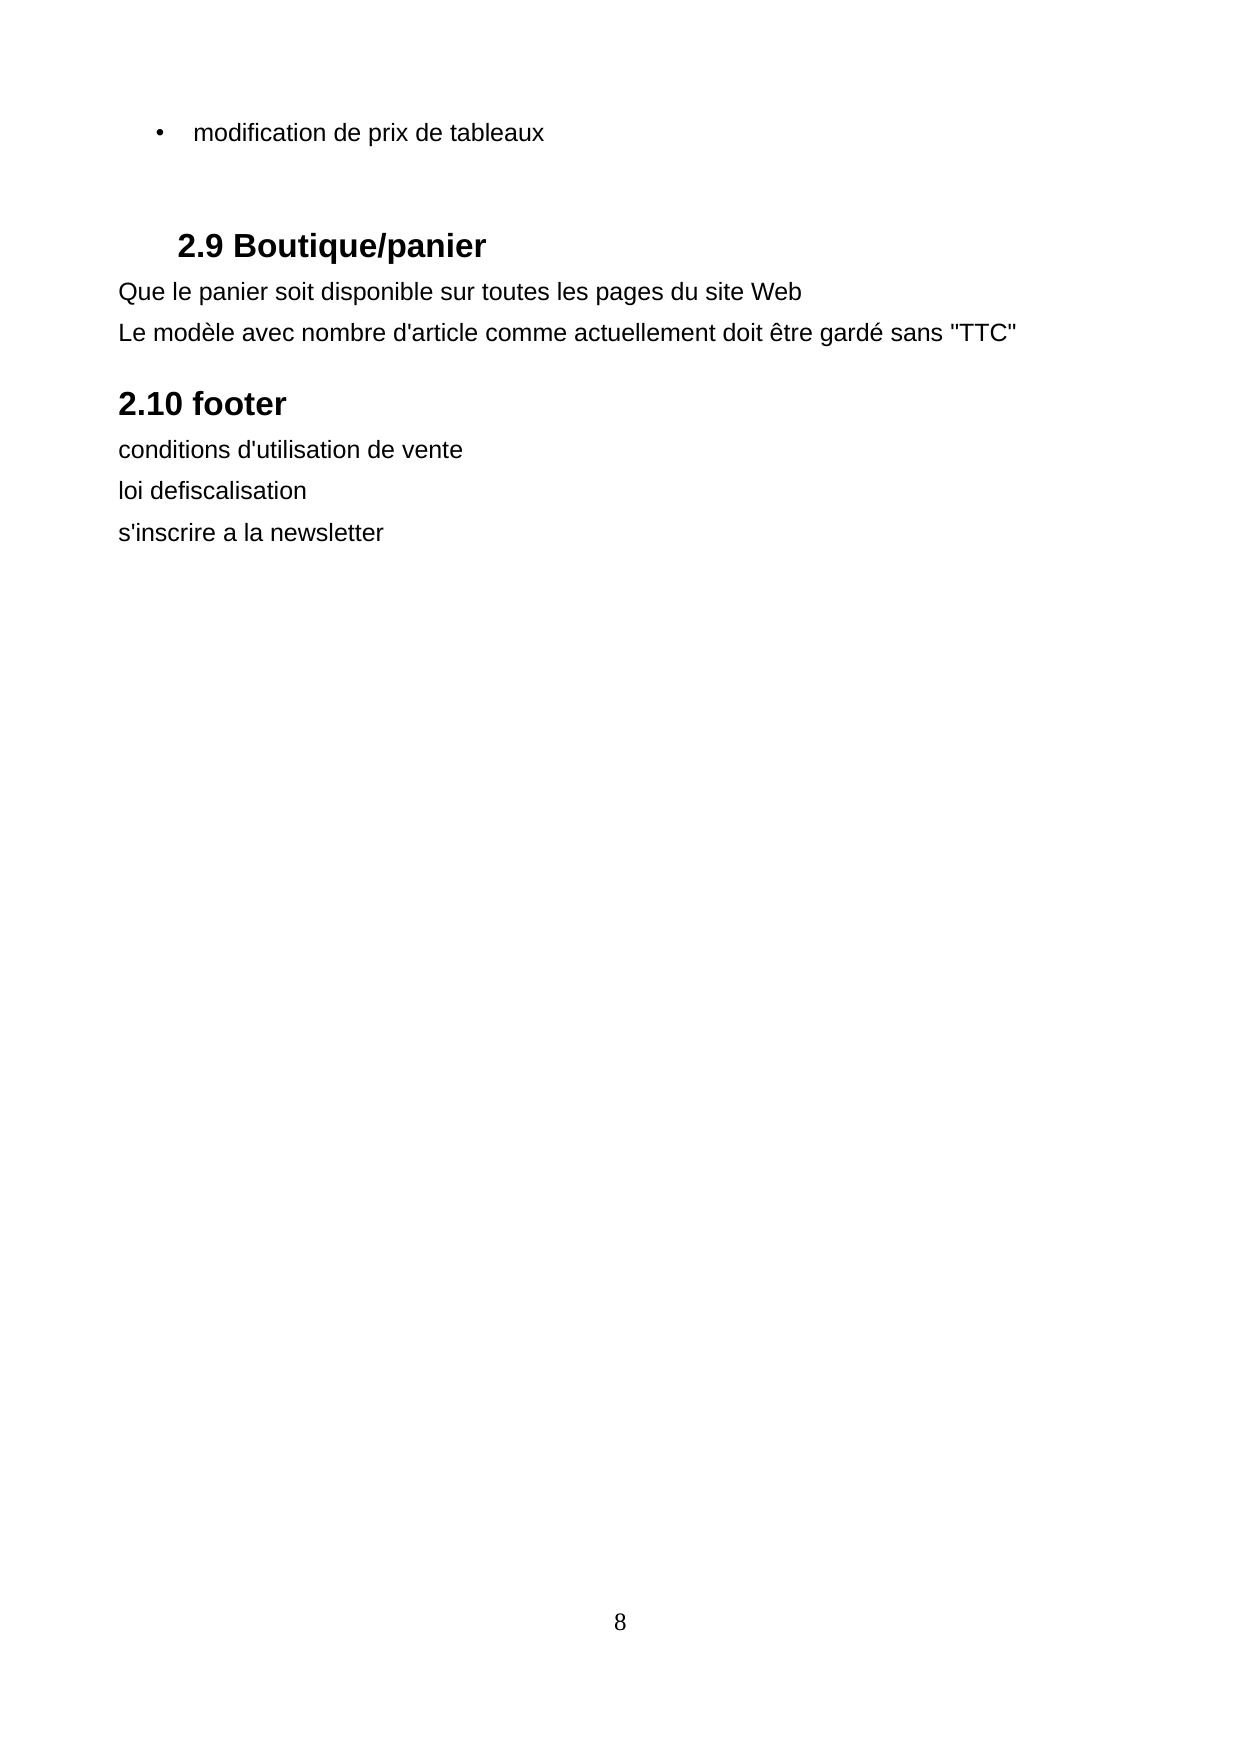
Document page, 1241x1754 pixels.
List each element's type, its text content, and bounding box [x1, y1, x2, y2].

subtitle 2.9 Boutique/panier [118, 226, 1122, 264]
text conditions d'utilisation de vente [118, 435, 1122, 464]
subtitle 2.10 footer [118, 384, 1122, 423]
text Que le panier soit disponible sur toutes les pages du site Web [118, 277, 1122, 305]
text Le modèle avec nombre d'article comme actuellement doit être gardé sans "TTC" [118, 318, 1122, 347]
text loi defiscalisation [118, 476, 1122, 505]
text s'inscrire a la newsletter [118, 518, 1122, 546]
list modification de prix de tableaux [156, 118, 1122, 147]
